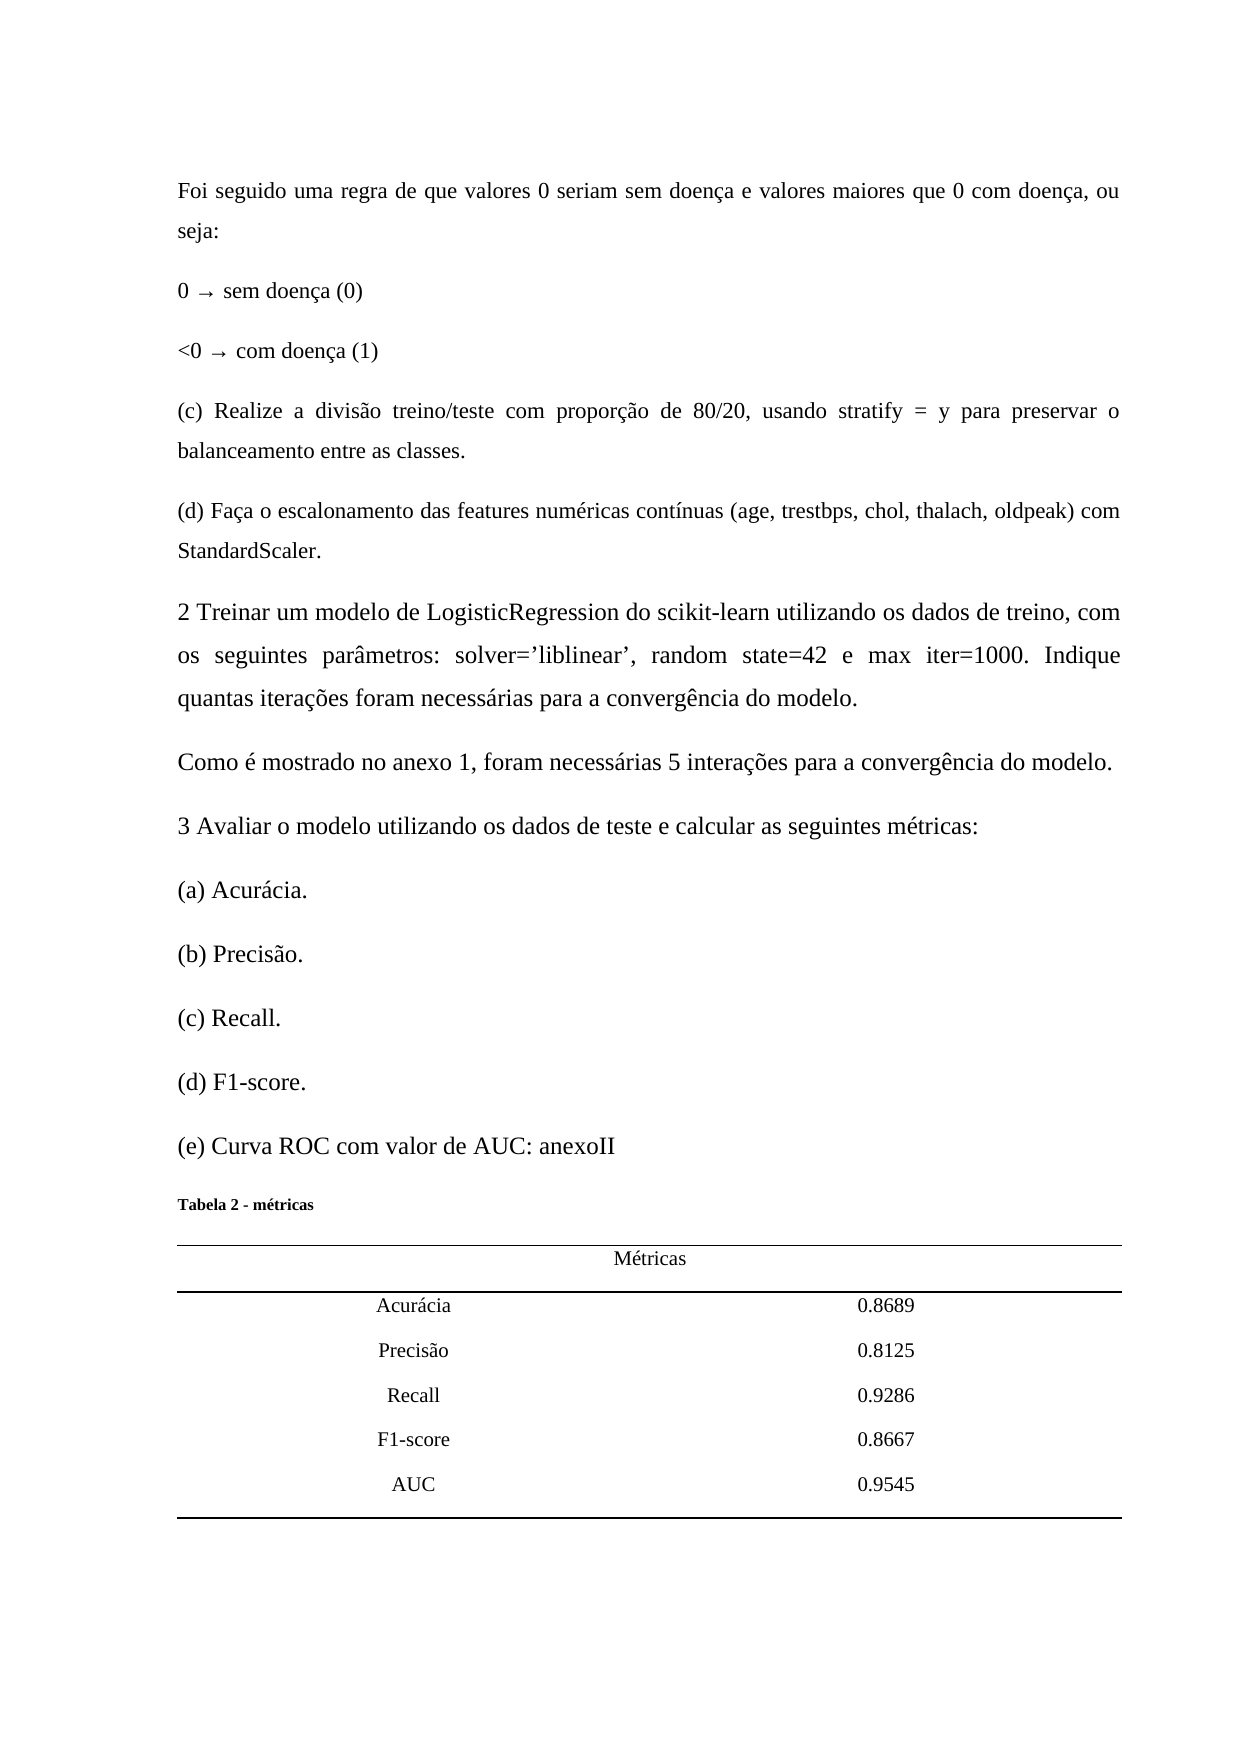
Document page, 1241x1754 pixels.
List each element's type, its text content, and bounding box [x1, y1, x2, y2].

table_cell AUC [177, 1472, 649, 1517]
text 2 Treinar um modelo de LogisticRegression do scikit-learn utilizando os dados de treino, com os seguintes parâmetros: solver=’liblinear’, random state=42 e max iter=1000. Indique quantas iterações foram necessárias para a convergência do modelo. [177, 597, 1122, 712]
table_cell Acurácia [177, 1293, 649, 1338]
table_cell 0.9286 [650, 1383, 1122, 1427]
table_cell 0.8667 [650, 1428, 1122, 1472]
text Tabela 2 - métricas [177, 1195, 1122, 1214]
text (d) F1-score. [177, 1067, 1122, 1096]
text Foi seguido uma regra de que valores 0 seriam sem doença e valores maiores que 0 com doença, ou seja: [177, 177, 1122, 243]
table_cell Precisão [177, 1338, 649, 1382]
table_cell F1-score [177, 1428, 649, 1472]
text (d) Faça o escalonamento das features numéricas contínuas (age, trestbps, chol, thalach, oldpeak) com StandardScaler. [177, 497, 1122, 563]
table_cell 0.8689 [650, 1293, 1122, 1338]
text (a) Acurácia. [177, 875, 1122, 904]
text Como é mostrado no anexo 1, foram necessárias 5 interações para a convergência do modelo. [177, 747, 1122, 776]
text (c) Recall. [177, 1003, 1122, 1032]
text 3 Avaliar o modelo utilizando os dados de teste e calcular as seguintes métricas: [177, 811, 1122, 840]
text (e) Curva ROC com valor de AUC: anexoII [177, 1131, 1122, 1160]
text <0 → com doença (1) [177, 337, 1122, 364]
table_header Métricas [177, 1246, 1122, 1291]
text 0 → sem doença (0) [177, 277, 1122, 303]
text (b) Precisão. [177, 939, 1122, 968]
table_cell 0.8125 [650, 1338, 1122, 1382]
text (c) Realize a divisão treino/teste com proporção de 80/20, usando stratify = y para preservar o balanceamento entre as classes. [177, 398, 1122, 463]
table_cell 0.9545 [650, 1472, 1122, 1517]
table_cell Recall [177, 1383, 649, 1427]
